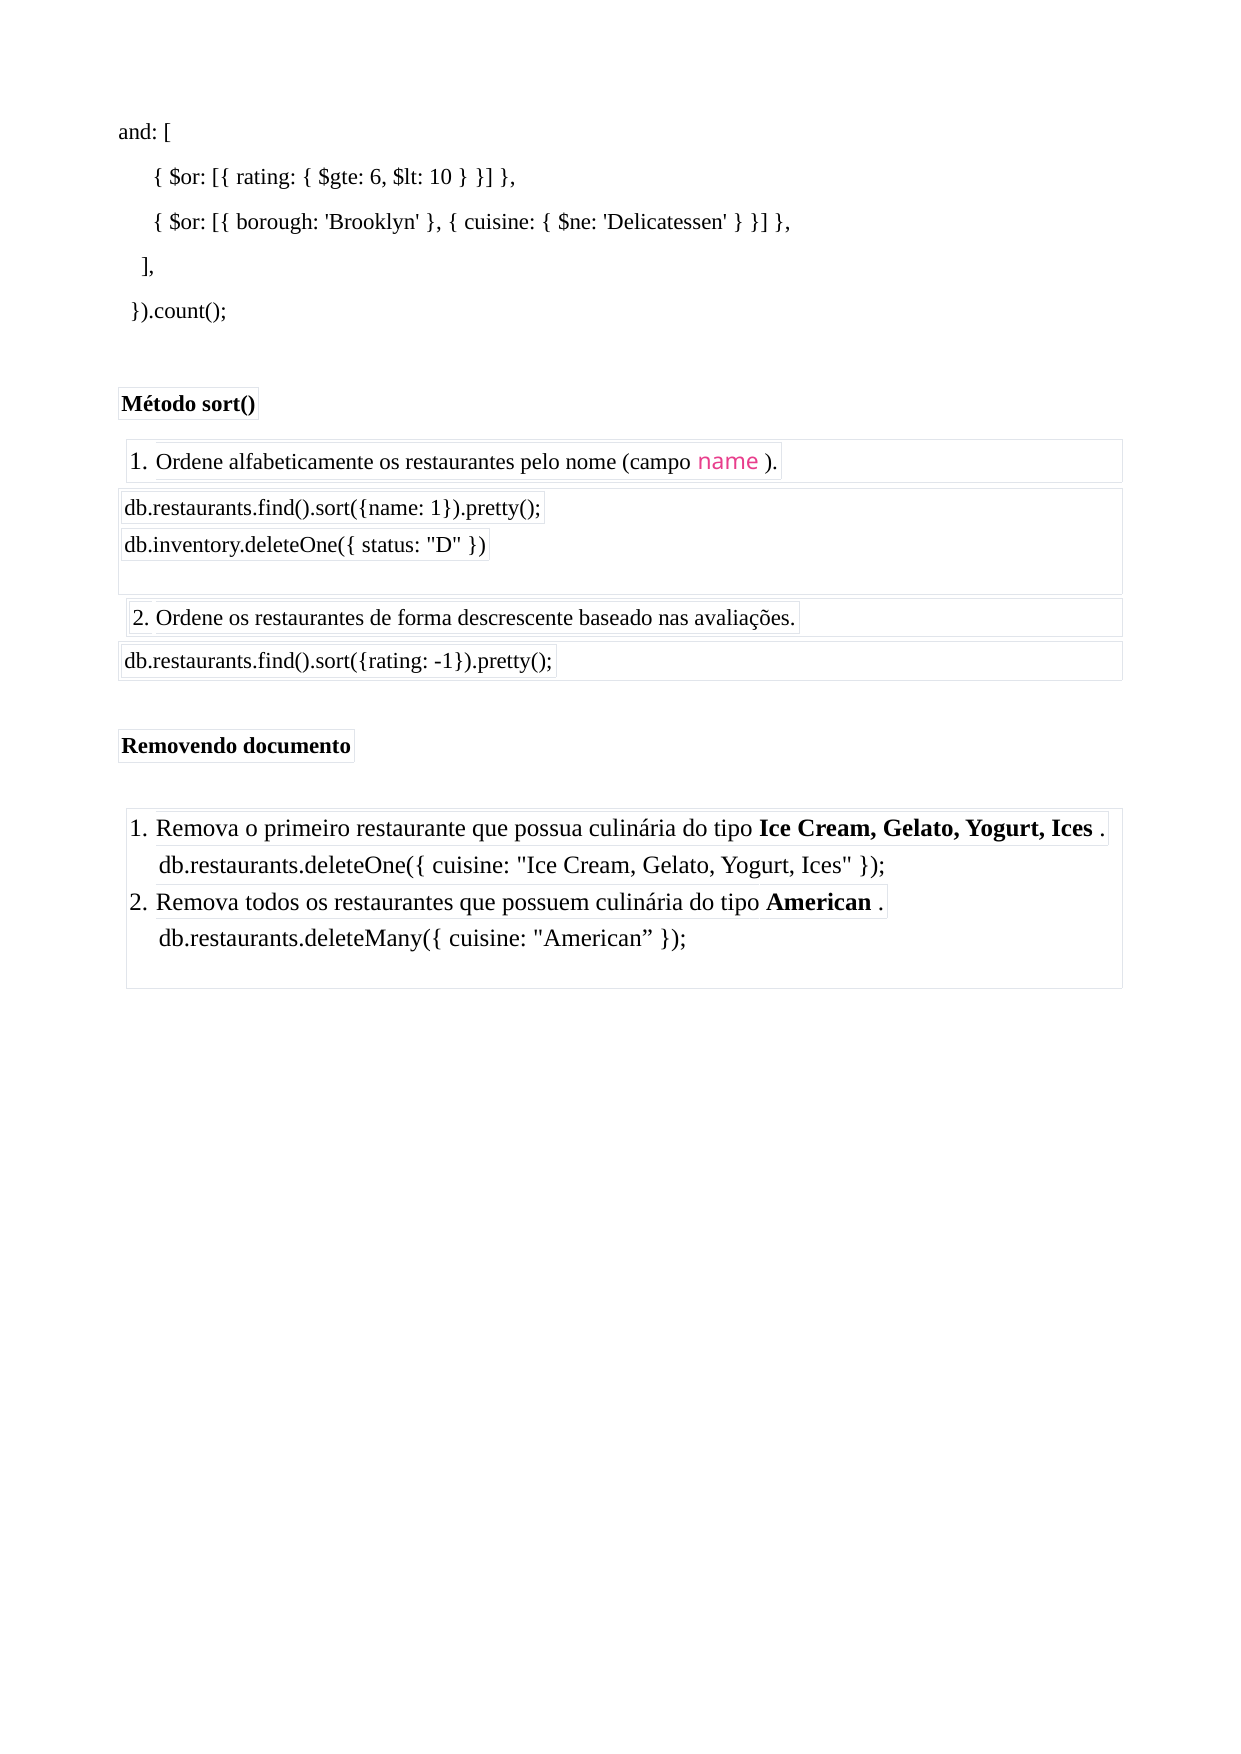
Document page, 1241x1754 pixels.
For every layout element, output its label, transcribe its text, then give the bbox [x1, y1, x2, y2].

list db.restaurants.deleteMany({ cuisine: "American” }); [127, 921, 1122, 952]
text db.inventory.deleteOne({ status: "D" }) [119, 525, 1122, 560]
text Método sort() [119, 388, 258, 419]
text [259, 387, 1122, 419]
list Ordene os restaurantes de forma descrescente baseado nas avaliações. [127, 599, 1122, 636]
text [355, 729, 1122, 762]
text }).count(); [118, 297, 1122, 324]
list Remova o primeiro restaurante que possua culinária do tipo Ice Cream, Gelato, Yogurt, Ices . [127, 809, 1122, 845]
list Ordene alfabeticamente os restaurantes pelo nome (campo name ). [127, 440, 1122, 482]
text Removendo documento [119, 730, 354, 762]
list db.restaurants.deleteOne({ cuisine: "Ice Cream, Gelato, Yogurt, Ices" }); [127, 847, 1122, 879]
text { $or: [{ borough: 'Brooklyn' }, { cuisine: { $ne: 'Delicatessen' } }] }, [118, 208, 1122, 234]
text and: [ [118, 118, 1122, 144]
text db.restaurants.find().sort({rating: -1}).pretty(); [119, 642, 1122, 680]
text ], [118, 252, 1122, 279]
text { $or: [{ rating: { $gte: 6, $lt: 10 } }] }, [118, 163, 1122, 189]
text db.restaurants.find().sort({name: 1}).pretty(); [119, 489, 1122, 523]
list Remova todos os restaurantes que possuem culinária do tipo American . [127, 881, 1122, 918]
